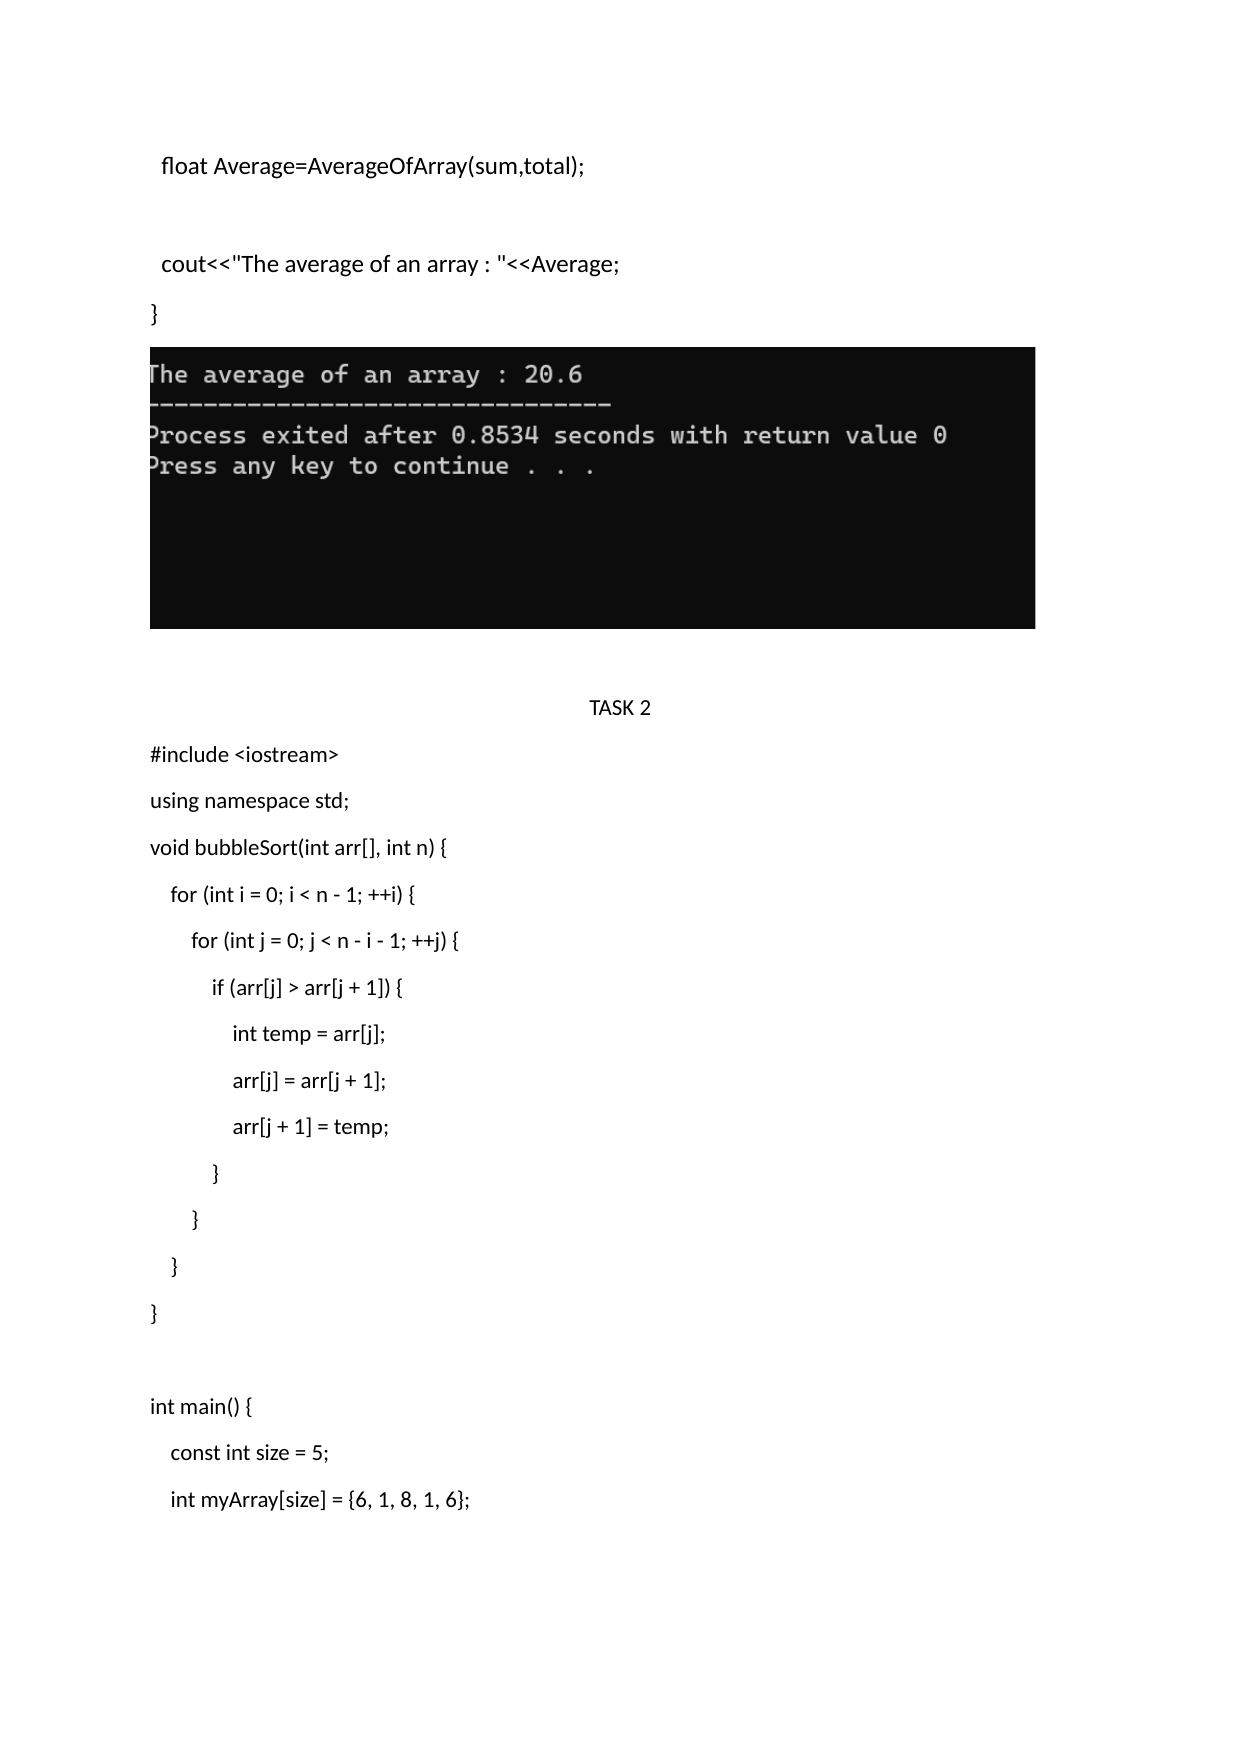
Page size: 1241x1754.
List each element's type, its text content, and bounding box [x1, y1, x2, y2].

text } [150, 1159, 1090, 1187]
text for (int i = 0; i < n - 1; ++i) { [150, 880, 1090, 908]
text if (arr[j] > arr[j + 1]) { [150, 973, 1090, 1001]
text const int size = 5; [150, 1438, 1090, 1466]
text cout<<"The average of an array : "<<Average; [150, 248, 1090, 279]
text arr[j + 1] = temp; [150, 1112, 1090, 1141]
text int temp = arr[j]; [150, 1019, 1090, 1047]
text float Average=AverageOfArray(sum,total); [150, 150, 1090, 181]
text TASK 2 [150, 693, 1090, 721]
text int main() { [150, 1392, 1090, 1420]
text int myArray[size] = {6, 1, 8, 1, 6}; [150, 1485, 1090, 1513]
text } [150, 298, 1090, 328]
text } [150, 1299, 1090, 1327]
text } [150, 1252, 1090, 1280]
text void bubbleSort(int arr[], int n) { [150, 833, 1090, 861]
text using namespace std; [150, 787, 1090, 814]
text #include <iostream> [150, 740, 1090, 768]
text } [150, 1206, 1090, 1234]
text arr[j] = arr[j + 1]; [150, 1066, 1090, 1094]
text for (int j = 0; j < n - i - 1; ++j) { [150, 926, 1090, 954]
